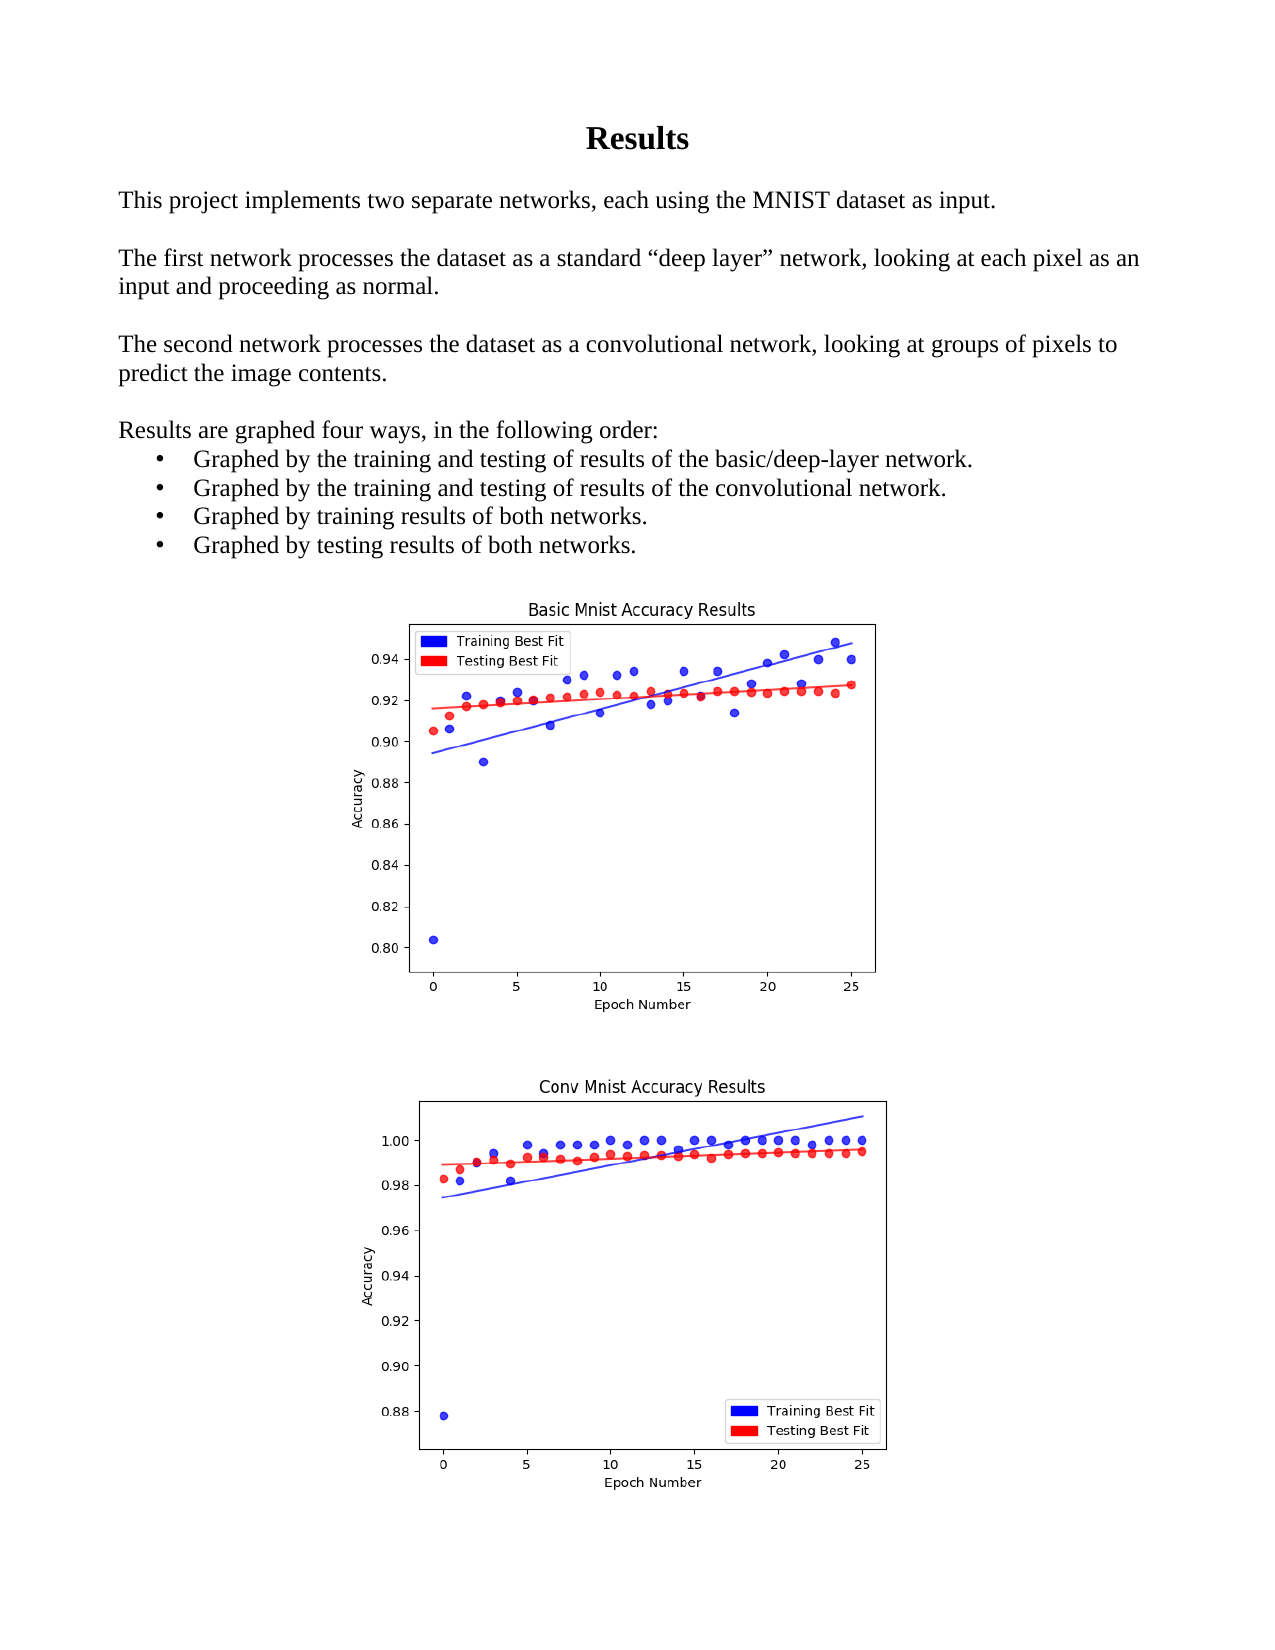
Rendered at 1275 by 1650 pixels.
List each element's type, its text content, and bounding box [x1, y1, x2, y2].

picture [333, 569, 935, 1021]
list Graphed by the training and testing of results of the convolutional network. [156, 473, 1157, 501]
list Graphed by the training and testing of results of the basic/deep-layer network. [156, 444, 1157, 473]
text Results are graphed four ways, in the following order: [118, 415, 1157, 444]
picture [343, 1047, 946, 1499]
text The second network processes the dataset as a convolutional network, looking at groups of pixels to predict the image contents. [118, 329, 1157, 386]
text The first network processes the dataset as a standard “deep layer” network, looking at each pixel as an input and proceeding as normal. [118, 243, 1157, 300]
list Graphed by testing results of both networks. [156, 530, 1157, 559]
list Graphed by training results of both networks. [156, 501, 1157, 530]
text This project implements two separate networks, each using the MNIST dataset as input. [118, 185, 1157, 214]
text Results [118, 118, 1157, 156]
